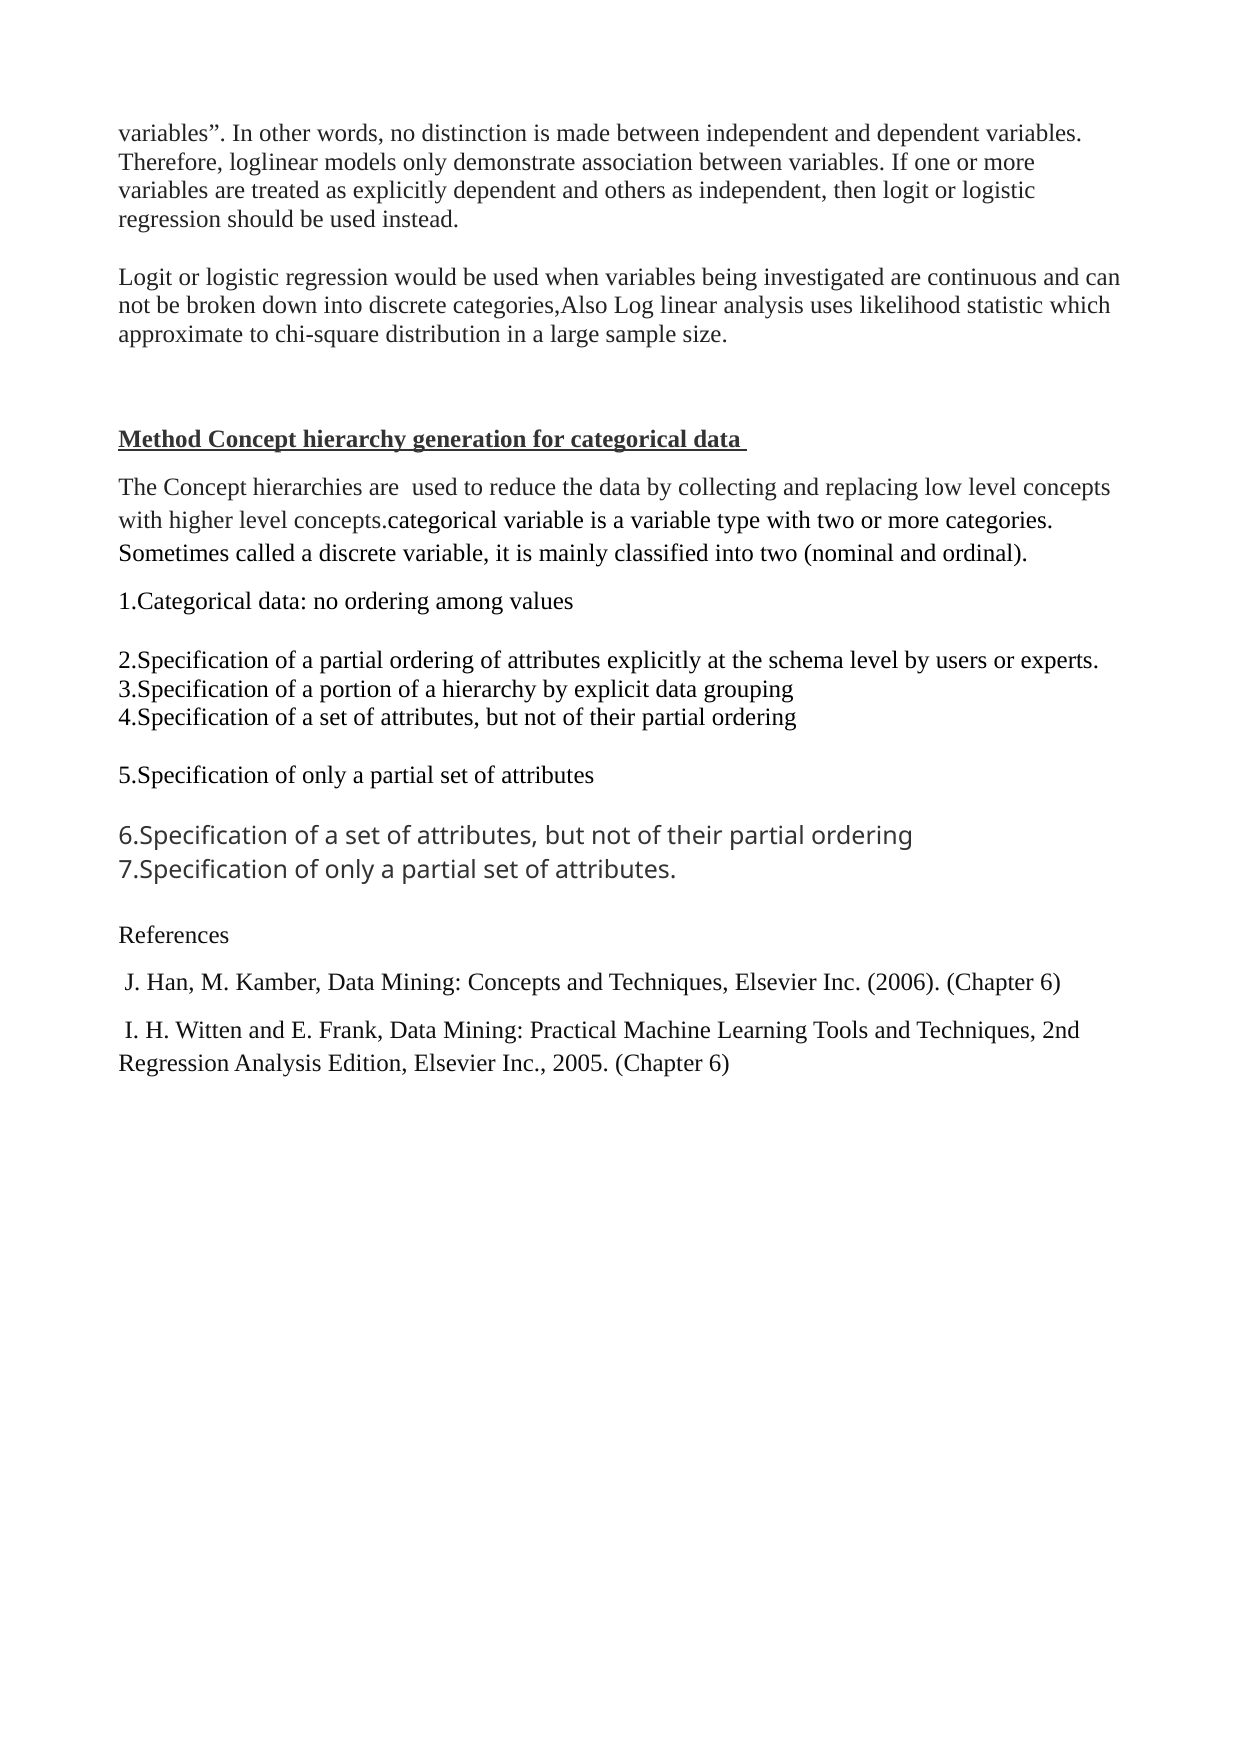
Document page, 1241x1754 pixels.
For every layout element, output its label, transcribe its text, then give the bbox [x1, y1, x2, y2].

text 4.Specification of a set of attributes, but not of their partial ordering [118, 702, 1122, 731]
text 7.Specification of only a partial set of attributes. [118, 852, 1122, 886]
text I. H. Witten and E. Frank, Data Mining: Practical Machine Learning Tools and Techniques, 2nd Regression Analysis Edition, Elsevier Inc., 2005. (Chapter 6) [118, 1015, 1122, 1077]
text 2.Specification of a partial ordering of attributes explicitly at the schema level by users or experts. [118, 645, 1122, 674]
text 3.Specification of a portion of a hierarchy by explicit data grouping [118, 674, 1122, 702]
text Method Concept hierarchy generation for categorical data [118, 424, 1122, 453]
text Logit or logistic regression would be used when variables being investigated are continuous and can not be broken down into discrete categories,Also Log linear analysis uses likelihood statistic which approximate to chi-square distribution in a large sample size. [118, 262, 1122, 348]
text References [118, 920, 1122, 948]
text 1.Categorical data: no ordering among values [118, 586, 1122, 614]
text variables”. In other words, no distinction is made between independent and dependent variables. Therefore, loglinear models only demonstrate association between variables. If one or more variables are treated as explicitly dependent and others as independent, then logit or logistic regression should be used instead. [118, 118, 1122, 233]
text J. Han, M. Kamber, Data Mining: Concepts and Techniques, Elsevier Inc. (2006). (Chapter 6) [118, 967, 1122, 996]
text 5.Specification of only a partial set of attributes [118, 731, 1122, 789]
text The Concept hierarchies are used to reduce the data by collecting and replacing low level concepts with higher level concepts.categorical variable is a variable type with two or more categories. Sometimes called a discrete variable, it is mainly classified into two (nominal and ordinal). [118, 472, 1122, 567]
text 6.Specification of a set of attributes, but not of their partial ordering [118, 817, 1122, 852]
